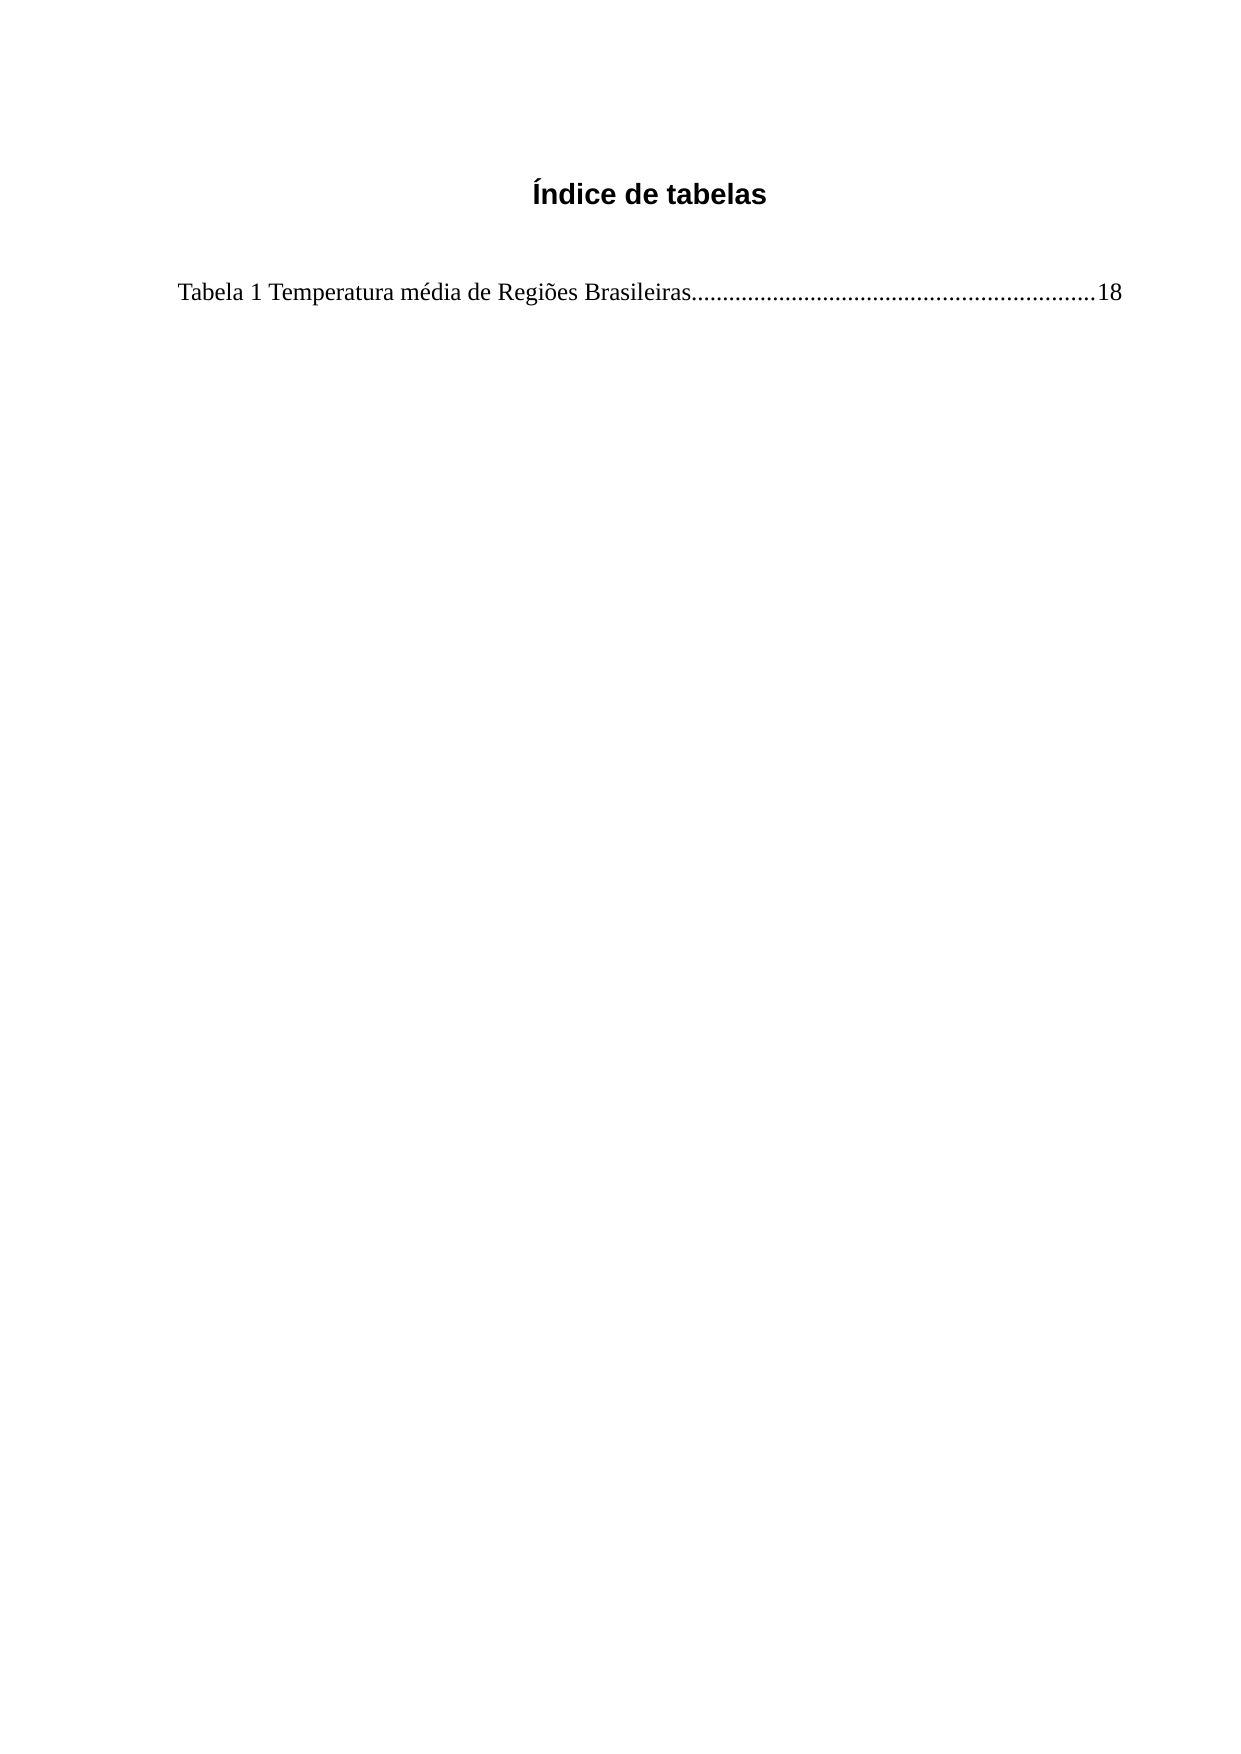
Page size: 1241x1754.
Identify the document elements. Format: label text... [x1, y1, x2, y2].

text Índice de tabelas [177, 177, 1122, 211]
text Tabela 1 Temperatura média de Regiões Brasileiras 18 [177, 277, 1122, 306]
